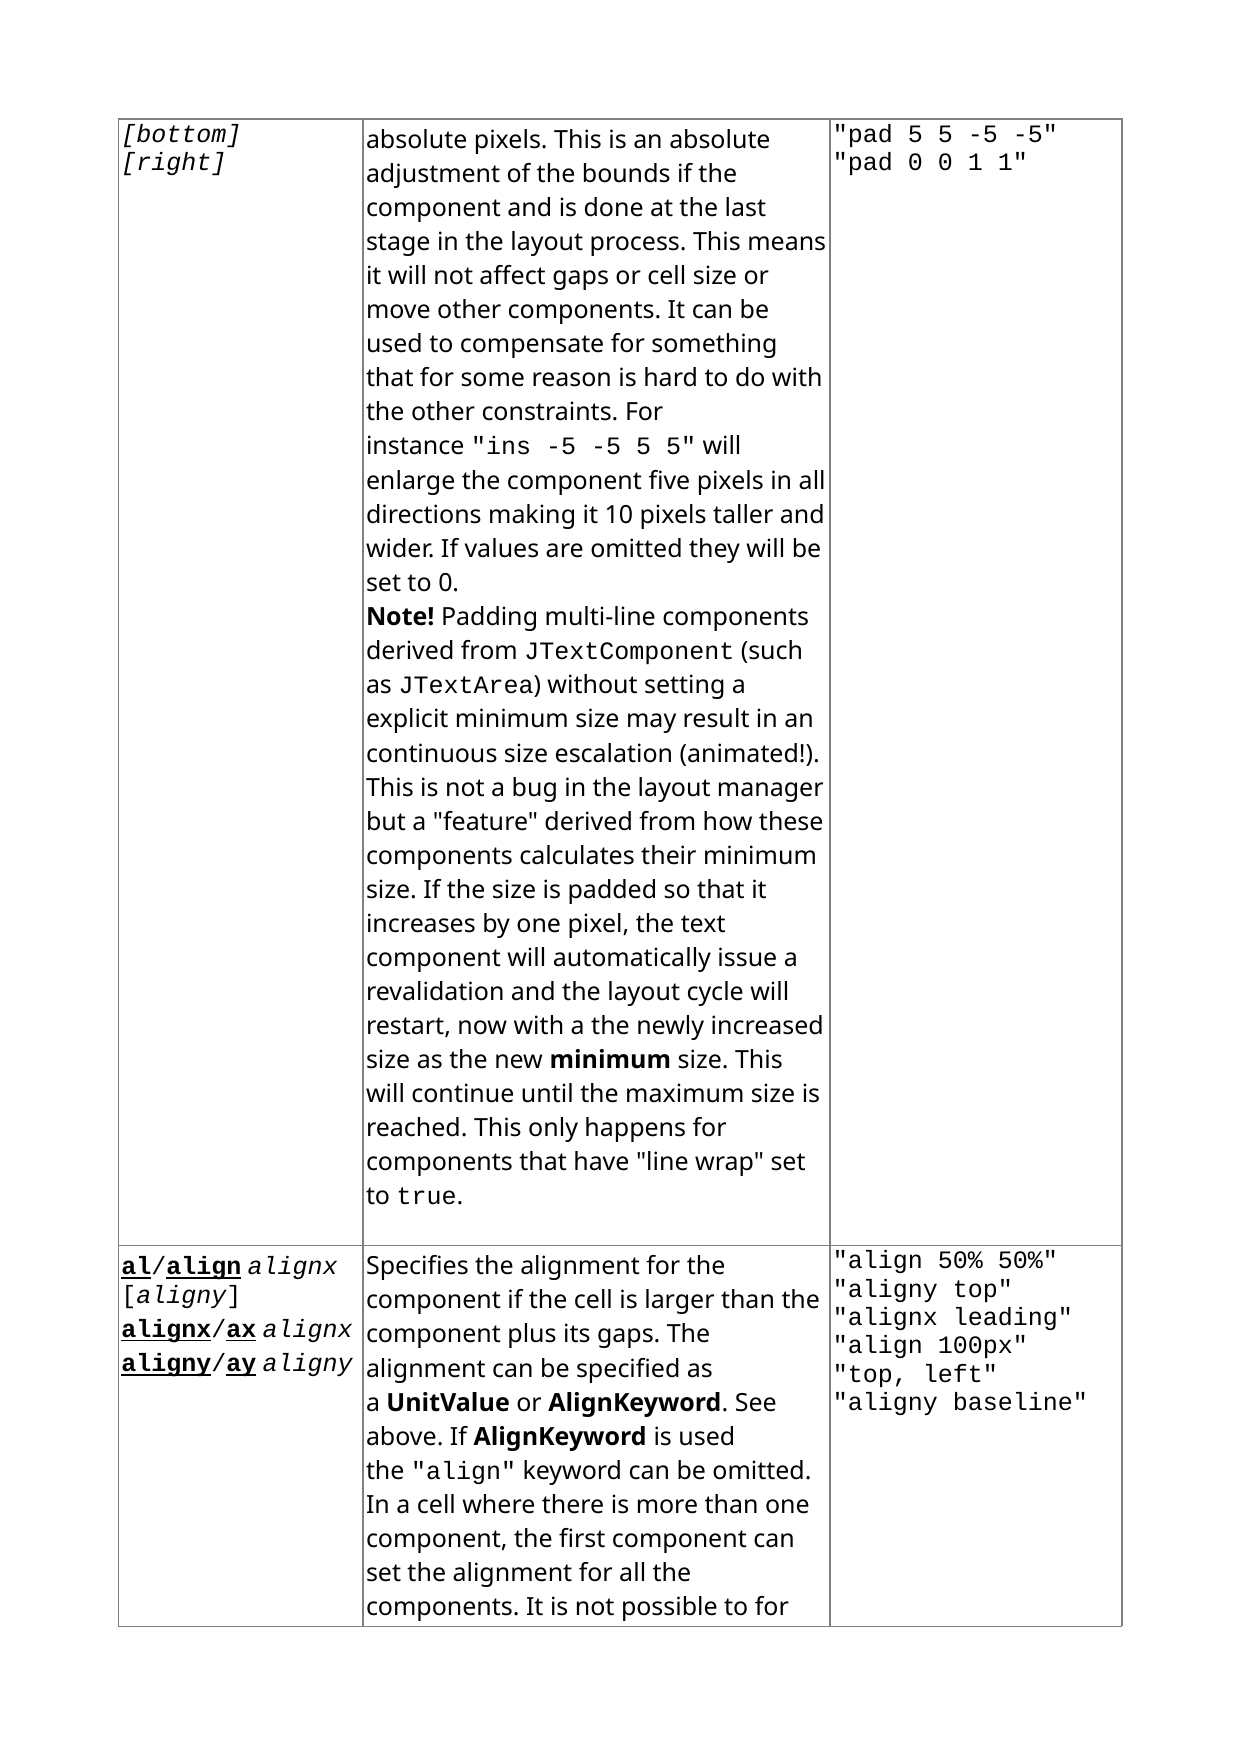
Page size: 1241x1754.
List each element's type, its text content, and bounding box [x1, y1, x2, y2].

table_cell "align 50% 50%" "aligny top" "alignx leading" "align 100px" "top, left" "aligny baseline" [831, 1246, 1121, 1626]
table_cell al/align alignx [aligny] alignx/ax alignx aligny/ay aligny [119, 1246, 362, 1626]
table_cell Specifies the alignment for the component if the cell is larger than the component plus its gaps. The alignment can be specified as a UnitValue or AlignKeyword. See above. If AlignKeyword is used the "align" keyword can be omitted. In a cell where there is more than one component, the first component can set the alignment for all the components. It is not possible to for [364, 1246, 829, 1626]
table_cell absolute pixels. This is an absolute adjustment of the bounds if the component and is done at the last stage in the layout process. This means it will not affect gaps or cell size or move other components. It can be used to compensate for something that for some reason is hard to do with the other constraints. For instance "ins -5 -5 5 5" will enlarge the component five pixels in all directions making it 10 pixels taller and wider. If values are omitted they will be set to 0. Note! Padding multi-line components derived from JTextComponent (such as JTextArea) without setting a explicit minimum size may result in an continuous size escalation (animated!). This is not a bug in the layout manager but a "feature" derived from how these components calculates their minimum size. If the size is padded so that it increases by one pixel, the text component will automatically issue a revalidation and the layout cycle will restart, now with a the newly increased size as the new minimum size. This will continue until the maximum size is reached. This only happens for components that have "line wrap" set to true. [364, 120, 829, 1245]
table_cell [bottom] [right] [119, 120, 362, 1245]
table_cell "pad 5 5 -5 -5" "pad 0 0 1 1" [831, 120, 1121, 1245]
